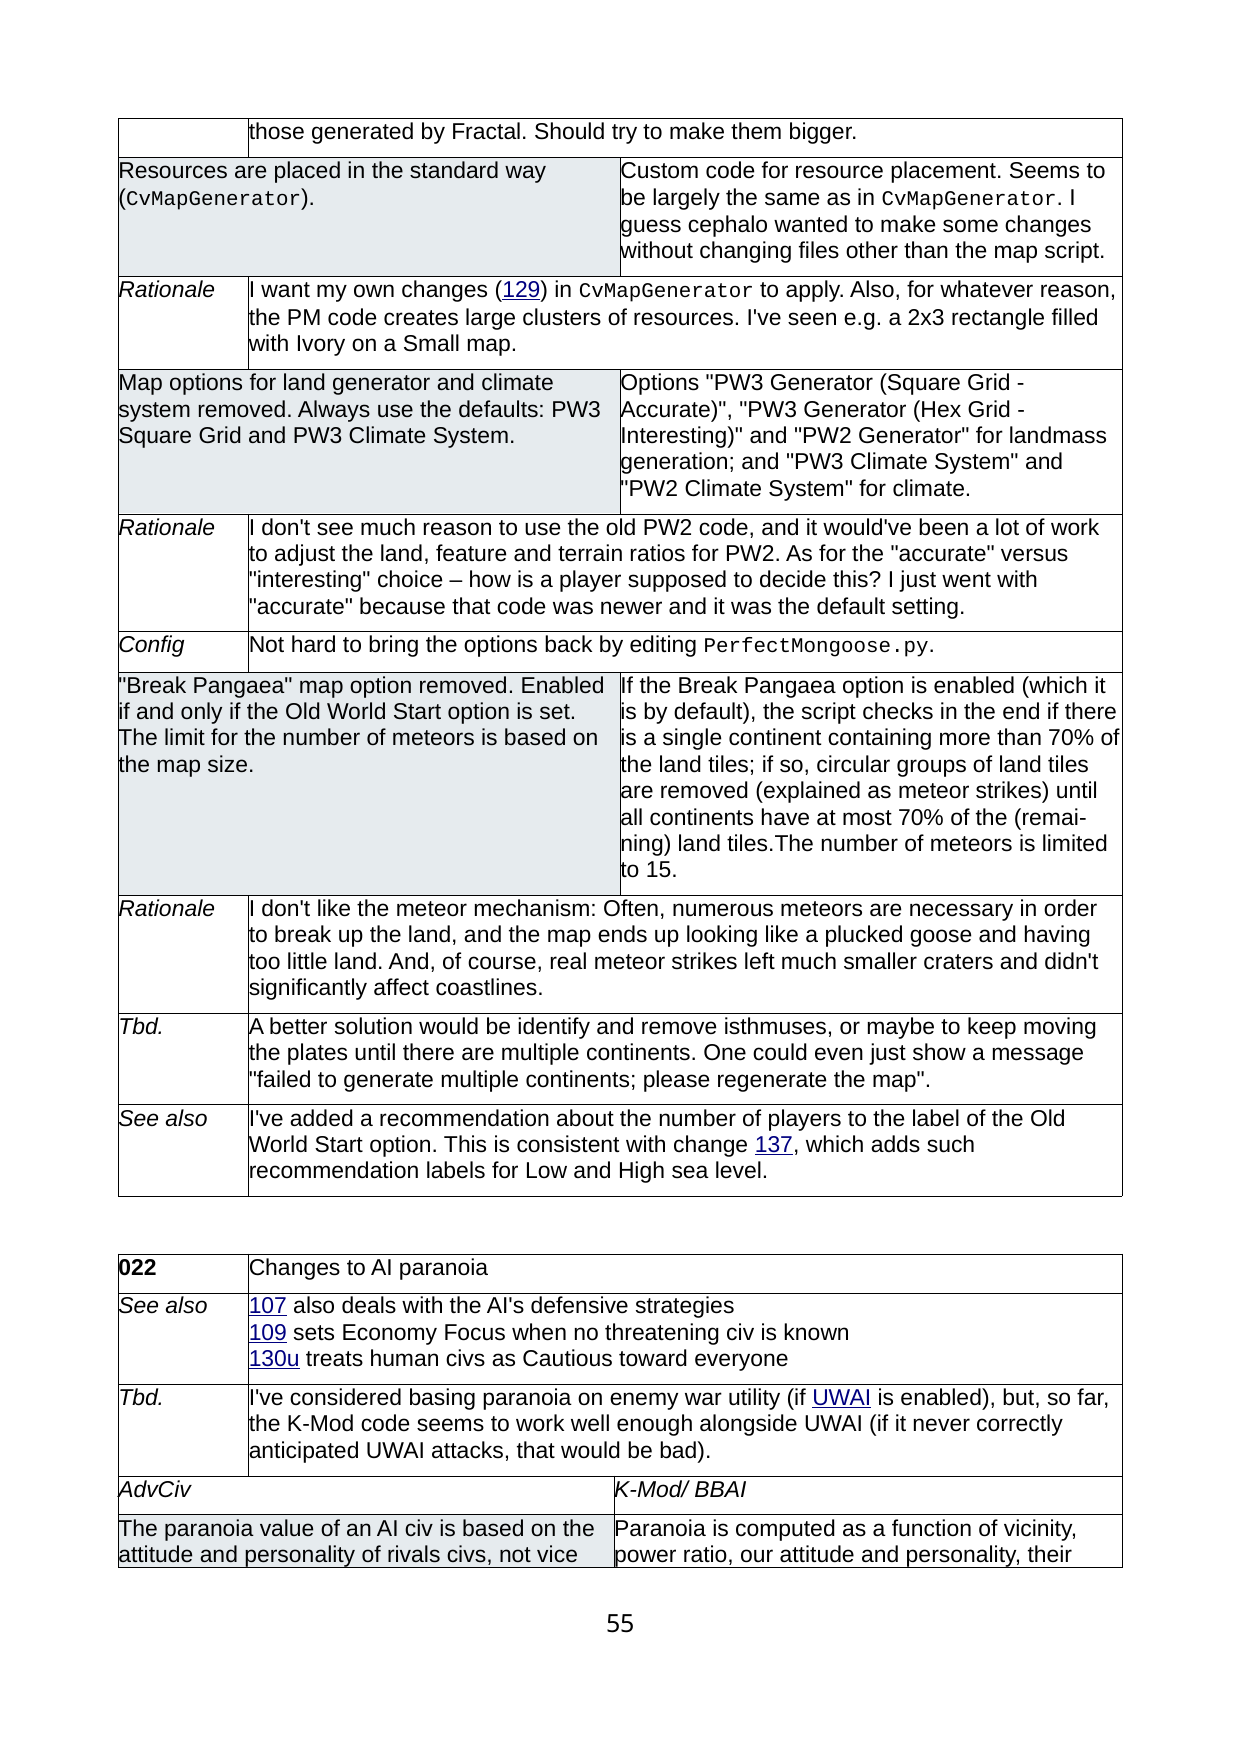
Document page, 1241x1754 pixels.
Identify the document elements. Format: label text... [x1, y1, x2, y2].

table_cell K-Mod/ BBAI [615, 1477, 1122, 1514]
table_cell The paranoia value of an AI civ is based on the attitude and personality of rivals civs, not vice [119, 1515, 614, 1567]
table_cell Rationale [119, 515, 248, 631]
table_header Changes to AI paranoia [249, 1255, 1122, 1292]
table_cell If the Break Pangaea option is enabled (which it is by default), the script checks in the end if there is a single continent containing more than 70% of the land tiles; if so, circular groups of land tiles are removed (explained as meteor strikes) until all continents have at most 70% of the (remai­ning) land tiles.The number of meteors is limited to 15. [621, 673, 1122, 895]
table_cell Rationale [119, 896, 248, 1013]
table_cell Custom code for resource placement. Seems to be largely the same as in CvMapGenerator. I guess cephalo wanted to make some changes without changing files other than the map script. [621, 158, 1122, 276]
table_cell See also [119, 1105, 248, 1196]
table_cell A better solution would be identify and remove isthmuses, or maybe to keep moving the plates until there are multiple continents. One could even just show a message "failed to generate multiple continents; please regenerate the map". [249, 1014, 1122, 1104]
table_cell those generated by Fractal. Should try to make them bigger. [249, 119, 1122, 157]
table_cell I don't see much reason to use the old PW2 code, and it would've been a lot of work to adjust the land, feature and terrain ratios for PW2. As for the "accurate" versus "interesting" choice – how is a player supposed to decide this? I just went with "accurate" because that code was newer and it was the default setting. [249, 515, 1122, 631]
table_cell Map options for land generator and climate system removed. Always use the defaults: PW3 Square Grid and PW3 Climate System. [119, 370, 620, 513]
table_cell I want my own changes (129) in CvMapGenerator to apply. Also, for whatever reason, the PM code creates large clusters of resources. I've seen e.g. a 2x3 rectangle filled with Ivory on a Small map. [249, 277, 1122, 369]
table_cell [119, 119, 248, 157]
table_cell 107 also deals with the AI's defensive strategies 109 sets Economy Focus when no threatening civ is known 130u treats human civs as Cautious toward everyone [249, 1294, 1122, 1384]
table_cell See also [119, 1294, 248, 1384]
table_cell Not hard to bring the options back by editing PerfectMongoose.py. [249, 632, 1122, 672]
table_cell Resources are placed in the standard way (CvMapGenerator). [119, 158, 620, 276]
table_cell I've added a recommendation about the number of players to the label of the Old World Start option. This is consistent with change 137, which adds such recommendation labels for Low and High sea level. [249, 1105, 1122, 1196]
table_cell Tbd. [119, 1014, 248, 1104]
table_cell I don't like the meteor mechanism: Often, numerous meteors are necessary in order to break up the land, and the map ends up looking like a plucked goose and having too little land. And, of course, real meteor strikes left much smaller craters and didn't significantly affect coastlines. [249, 896, 1122, 1013]
table_cell Tbd. [119, 1385, 248, 1476]
table_cell "Break Pangaea" map option removed. Enabled if and only if the Old World Start option is set. The limit for the number of meteors is based on the map size. [119, 673, 620, 895]
table_cell I've considered basing paranoia on enemy war utility (if UWAI is enabled), but, so far, the K-Mod code seems to work well enough alongside UWAI (if it never correctly anticipated UWAI attacks, that would be bad). [249, 1385, 1122, 1476]
table_cell Rationale [119, 277, 248, 369]
table_header 022 [119, 1255, 248, 1292]
table_cell Options "PW3 Generator (Square Grid - Accurate)", "PW3 Generator (Hex Grid - Interesting)" and "PW2 Generator" for landmass generation; and "PW3 Climate System" and "PW2 Climate System" for climate. [621, 370, 1122, 513]
table_cell AdvCiv [119, 1477, 614, 1514]
table_cell Paranoia is computed as a function of vicinity, power ratio, our attitude and personality, their [615, 1515, 1122, 1567]
table_cell Config [119, 632, 248, 672]
